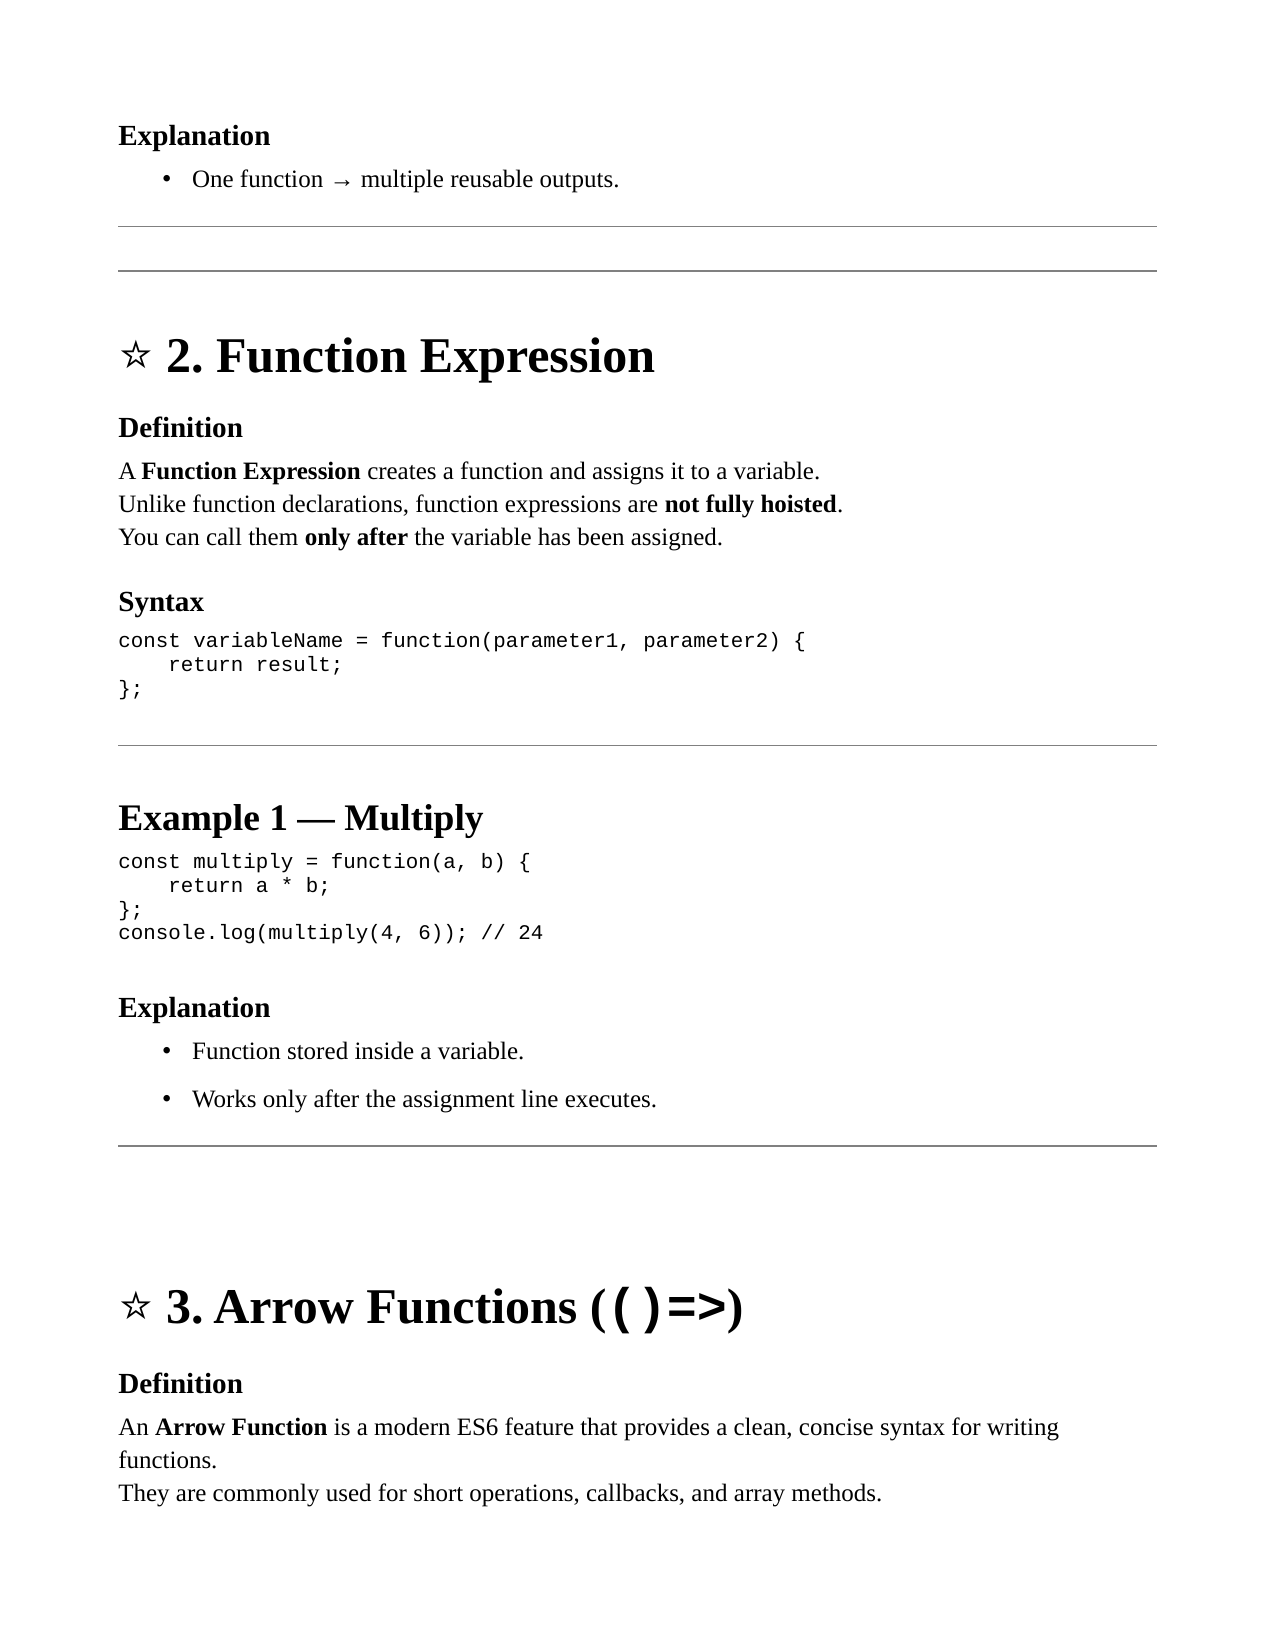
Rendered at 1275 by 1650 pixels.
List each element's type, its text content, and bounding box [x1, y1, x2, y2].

text A Function Expression creates a function and assigns it to a variable. Unlike function declarations, function expressions are not fully hoisted. You can call them only after the variable has been assigned. [118, 456, 1157, 551]
subtitle ⭐ 3. Arrow Functions (()=>) [118, 1277, 1157, 1339]
list Works only after the assignment line executes. [162, 1084, 1157, 1112]
list Function stored inside a variable. [162, 1036, 1157, 1065]
subtitle Definition [118, 1366, 1157, 1399]
list One function → multiple reusable outputs. [162, 164, 1157, 193]
text return result; [118, 654, 1157, 677]
subtitle Example 1 — Multiply [118, 796, 1157, 839]
subtitle ⭐ 2. Function Expression [118, 325, 1157, 383]
text }; [118, 677, 1157, 701]
subtitle Explanation [118, 118, 1157, 152]
text const multiply = function(a, b) { [118, 851, 1157, 875]
text return a * b; [118, 875, 1157, 899]
text An Arrow Function is a modern ES6 feature that provides a clean, concise syntax for writing functions. They are commonly used for short operations, callbacks, and array methods. [118, 1412, 1157, 1507]
text console.log(multiply(4, 6)); // 24 [118, 922, 1157, 946]
text const variableName = function(parameter1, parameter2) { [118, 630, 1157, 654]
text }; [118, 899, 1157, 922]
subtitle Explanation [118, 990, 1157, 1023]
subtitle Definition [118, 410, 1157, 443]
subtitle Syntax [118, 584, 1157, 618]
